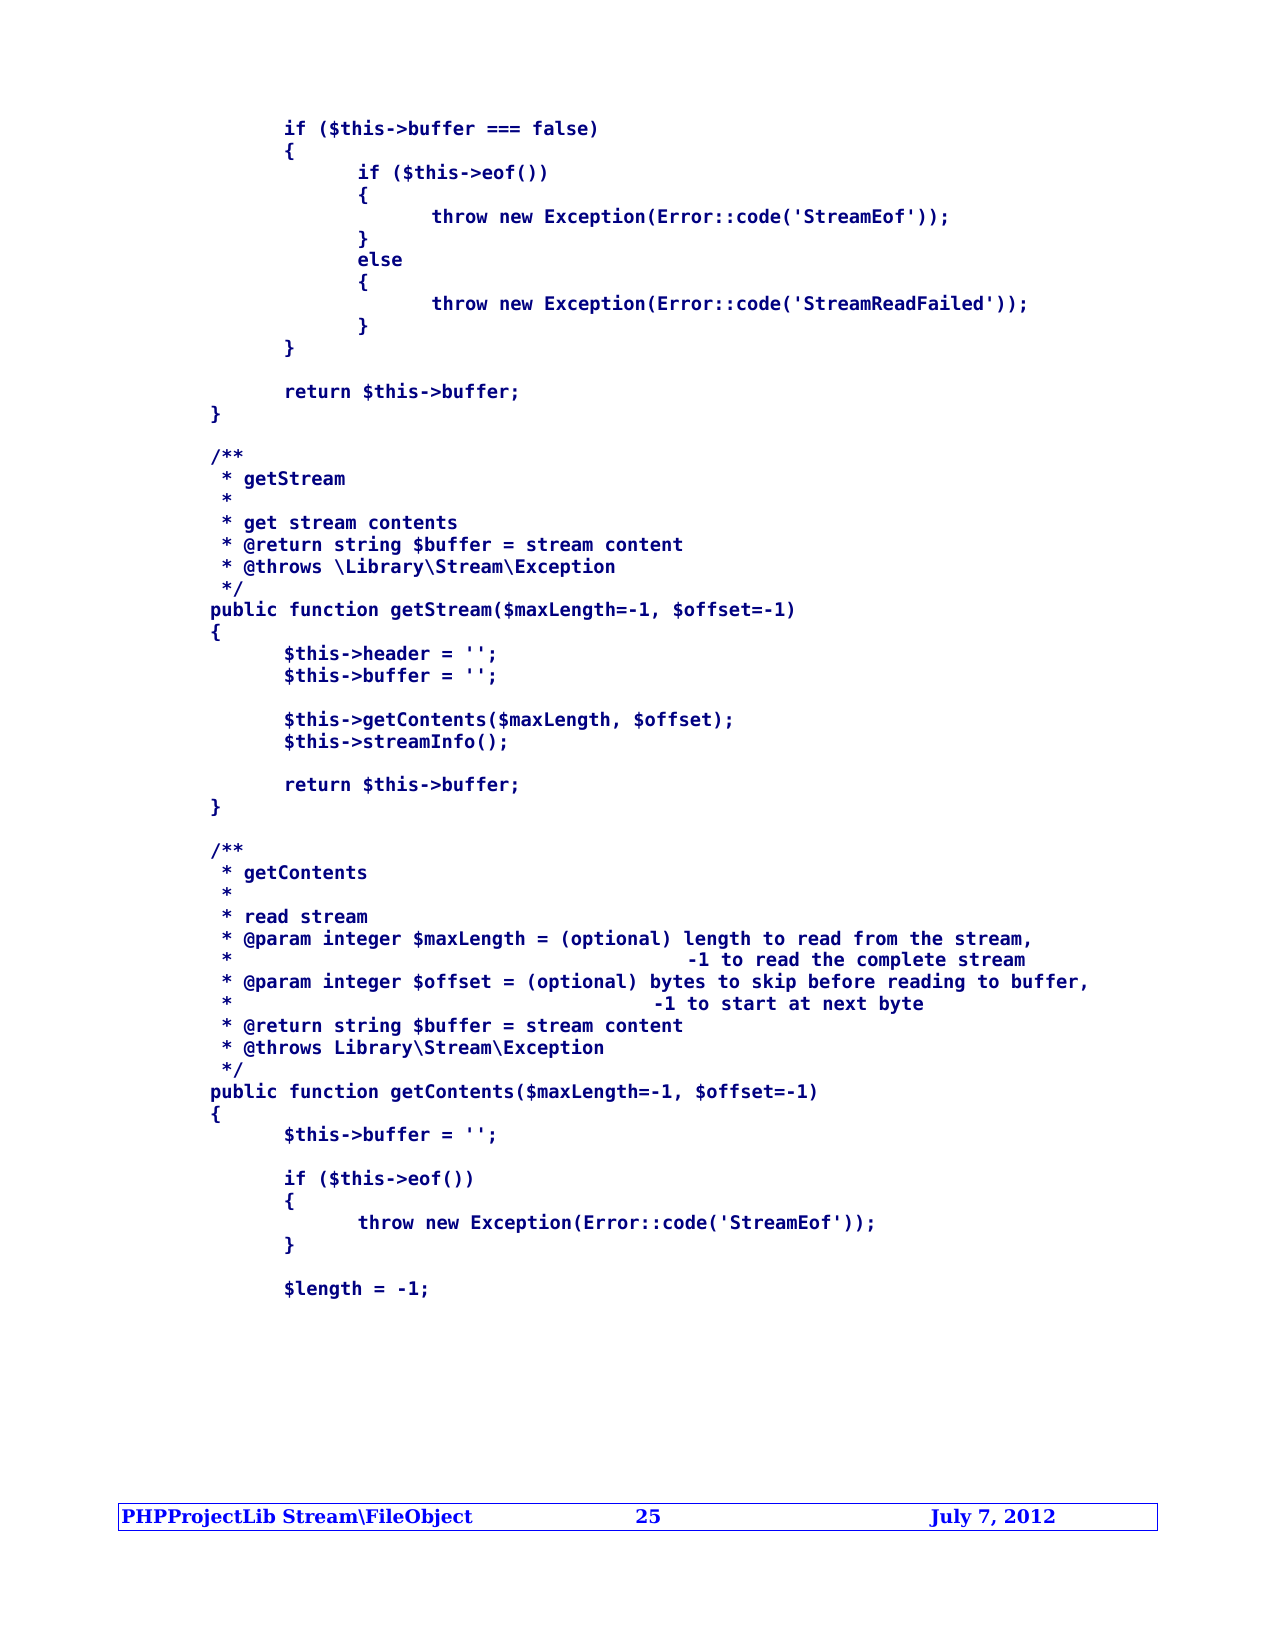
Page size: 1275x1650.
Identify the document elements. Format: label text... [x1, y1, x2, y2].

list throw new Exception(Error::code('StreamEof')); [136, 1212, 1157, 1234]
list { [136, 271, 1157, 293]
list public function getContents($maxLength=-1, $offset=-1) [136, 1081, 1157, 1102]
list else [136, 249, 1157, 271]
list * @return string $buffer = stream content [136, 1015, 1157, 1037]
list */ [136, 1059, 1157, 1081]
list } [136, 227, 1157, 249]
list { [136, 621, 1157, 643]
list throw new Exception(Error::code('StreamEof')); [136, 206, 1157, 227]
list * @param integer $offset = (optional) bytes to skip before reading to buffer, [136, 971, 1157, 993]
list $length = -1; [136, 1277, 1157, 1299]
list * @throws Library\Stream\Exception [136, 1037, 1157, 1059]
list * read stream [136, 906, 1157, 927]
list { [136, 140, 1157, 162]
list } [136, 796, 1157, 818]
list $this->buffer = ''; [136, 665, 1157, 687]
list } [136, 402, 1157, 424]
list public function getStream($maxLength=-1, $offset=-1) [136, 599, 1157, 621]
list * getContents [136, 862, 1157, 884]
list $this->header = ''; [136, 643, 1157, 665]
list * getStream [136, 468, 1157, 490]
list * get stream contents [136, 512, 1157, 534]
list throw new Exception(Error::code('StreamReadFailed')); [136, 293, 1157, 315]
list * @return string $buffer = stream content [136, 534, 1157, 556]
list if ($this->buffer === false) [136, 118, 1157, 140]
list { [136, 1190, 1157, 1212]
list * -1 to read the complete stream [136, 949, 1157, 971]
list } [136, 337, 1157, 359]
list */ [136, 577, 1157, 599]
list { [136, 1102, 1157, 1124]
list * [136, 884, 1157, 906]
list return $this->buffer; [136, 381, 1157, 402]
list $this->buffer = ''; [136, 1124, 1157, 1146]
list /** [136, 446, 1157, 468]
list if ($this->eof()) [136, 1168, 1157, 1190]
list if ($this->eof()) [136, 162, 1157, 184]
list } [136, 1234, 1157, 1256]
list $this->streamInfo(); [136, 731, 1157, 752]
list { [136, 184, 1157, 206]
list $this->getContents($maxLength, $offset); [136, 709, 1157, 731]
list * @throws \Library\Stream\Exception [136, 556, 1157, 577]
list return $this->buffer; [136, 774, 1157, 796]
list * [136, 490, 1157, 512]
list } [136, 315, 1157, 337]
list * @param integer $maxLength = (optional) length to read from the stream, [136, 927, 1157, 949]
list * -1 to start at next byte [136, 993, 1157, 1015]
list /** [136, 840, 1157, 862]
